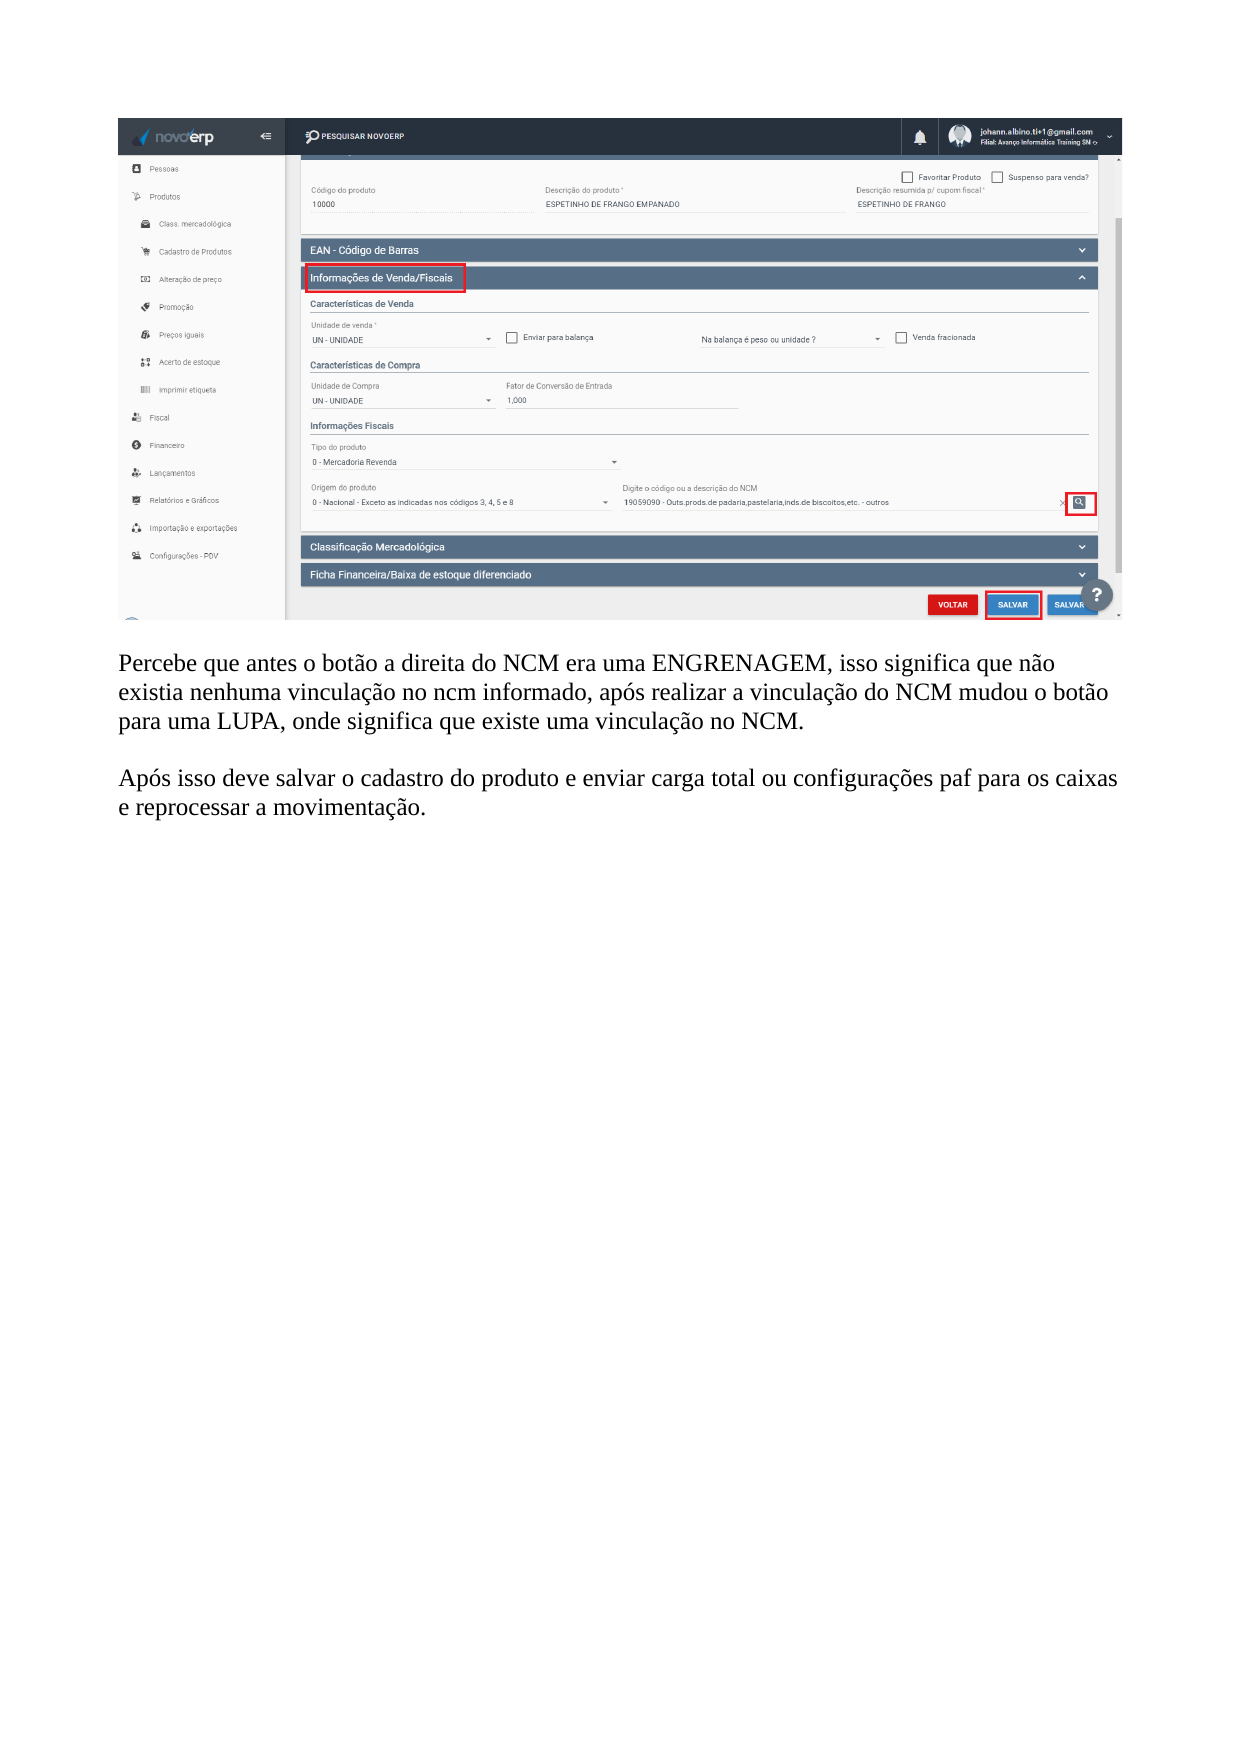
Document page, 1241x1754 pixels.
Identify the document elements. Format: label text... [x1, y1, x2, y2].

text Percebe que antes o botão a direita do NCM era uma ENGRENAGEM, isso significa que não existia nenhuma vinculação no ncm informado, após realizar a vinculação do NCM mudou o botão para uma LUPA, onde significa que existe uma vinculação no NCM. [118, 648, 1122, 735]
text Após isso deve salvar o cadastro do produto e enviar carga total ou configurações paf para os caixas e reprocessar a movimentação. [118, 763, 1122, 821]
picture [118, 118, 1123, 620]
